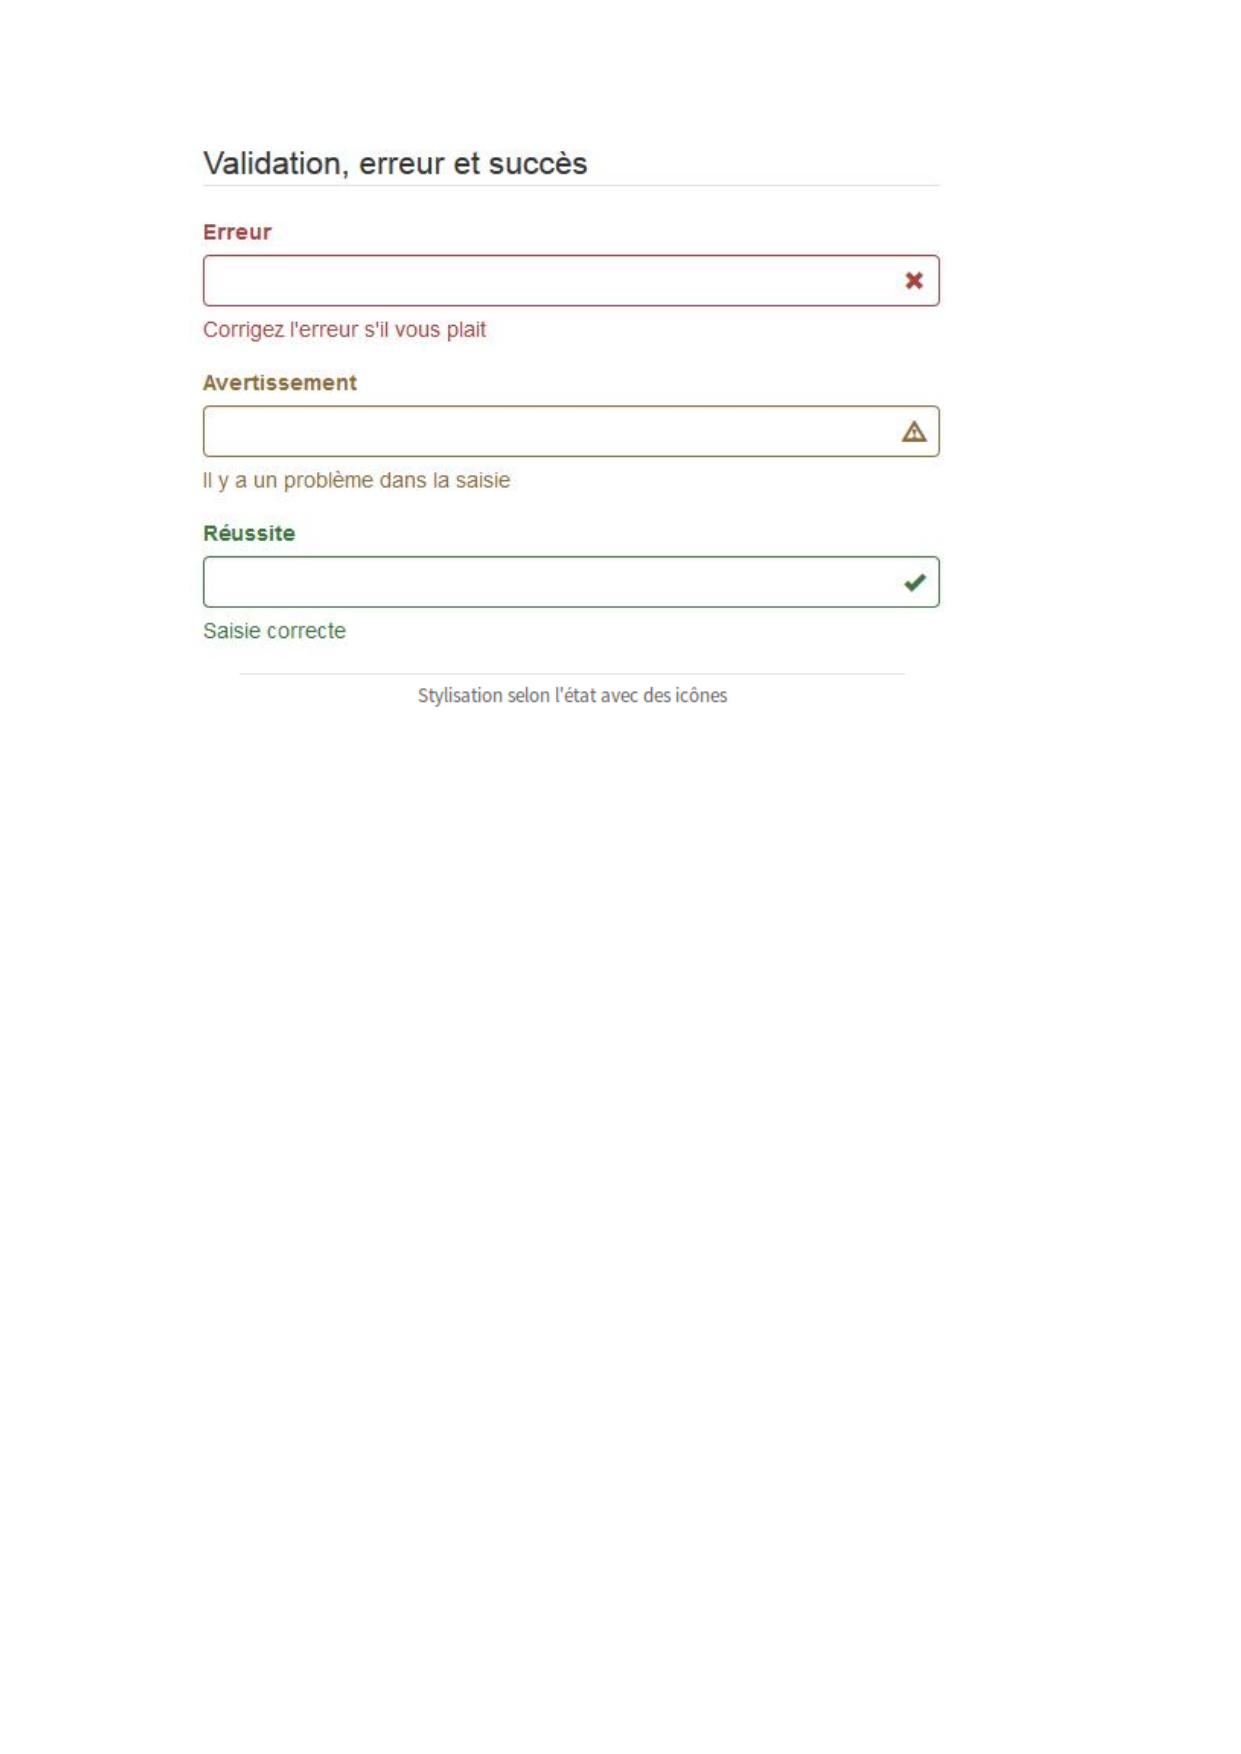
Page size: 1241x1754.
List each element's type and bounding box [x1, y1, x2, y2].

picture [118, 118, 1123, 710]
